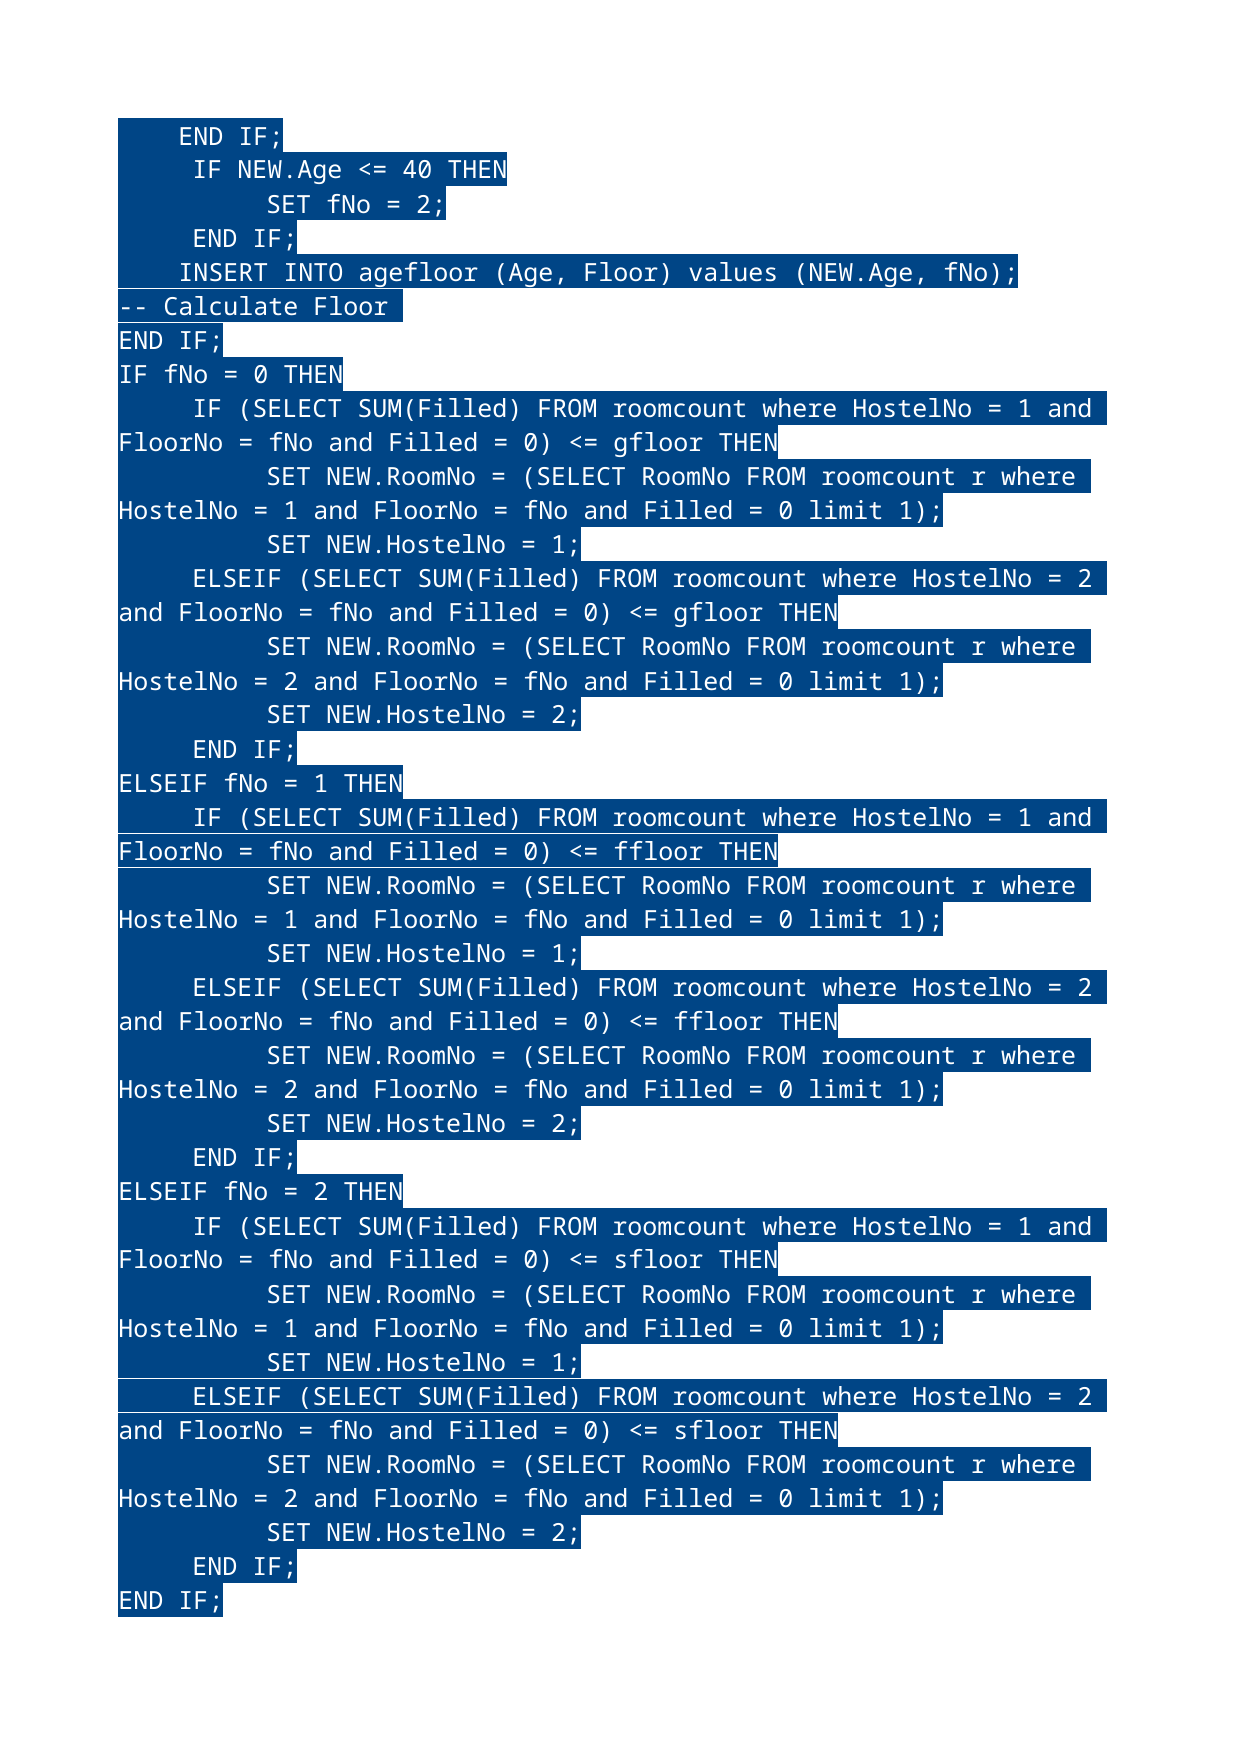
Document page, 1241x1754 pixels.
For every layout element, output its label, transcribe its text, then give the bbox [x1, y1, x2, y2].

text END IF; IF NEW.Age <= 40 THEN SET fNo = 2; END IF; INSERT INTO agefloor (Age, Floor) values (NEW.Age, fNo); -- Calculate Floor END IF; IF fNo = 0 THEN IF (SELECT SUM(Filled) FROM roomcount where HostelNo = 1 and FloorNo = fNo and Filled = 0) <= gfloor THEN SET NEW.RoomNo = (SELECT RoomNo FROM roomcount r where HostelNo = 1 and FloorNo = fNo and Filled = 0 limit 1); SET NEW.HostelNo = 1; ELSEIF (SELECT SUM(Filled) FROM roomcount where HostelNo = 2 and FloorNo = fNo and Filled = 0) <= gfloor THEN SET NEW.RoomNo = (SELECT RoomNo FROM roomcount r where HostelNo = 2 and FloorNo = fNo and Filled = 0 limit 1); SET NEW.HostelNo = 2; END IF; ELSEIF fNo = 1 THEN IF (SELECT SUM(Filled) FROM roomcount where HostelNo = 1 and FloorNo = fNo and Filled = 0) <= ffloor THEN SET NEW.RoomNo = (SELECT RoomNo FROM roomcount r where HostelNo = 1 and FloorNo = fNo and Filled = 0 limit 1); SET NEW.HostelNo = 1; ELSEIF (SELECT SUM(Filled) FROM roomcount where HostelNo = 2 and FloorNo = fNo and Filled = 0) <= ffloor THEN SET NEW.RoomNo = (SELECT RoomNo FROM roomcount r where HostelNo = 2 and FloorNo = fNo and Filled = 0 limit 1); SET NEW.HostelNo = 2; END IF; ELSEIF fNo = 2 THEN IF (SELECT SUM(Filled) FROM roomcount where HostelNo = 1 and FloorNo = fNo and Filled = 0) <= sfloor THEN SET NEW.RoomNo = (SELECT RoomNo FROM roomcount r where HostelNo = 1 and FloorNo = fNo and Filled = 0 limit 1); SET NEW.HostelNo = 1; ELSEIF (SELECT SUM(Filled) FROM roomcount where HostelNo = 2 and FloorNo = fNo and Filled = 0) <= sfloor THEN SET NEW.RoomNo = (SELECT RoomNo FROM roomcount r where HostelNo = 2 and FloorNo = fNo and Filled = 0 limit 1); SET NEW.HostelNo = 2; END IF; END IF; [118, 118, 1122, 1617]
